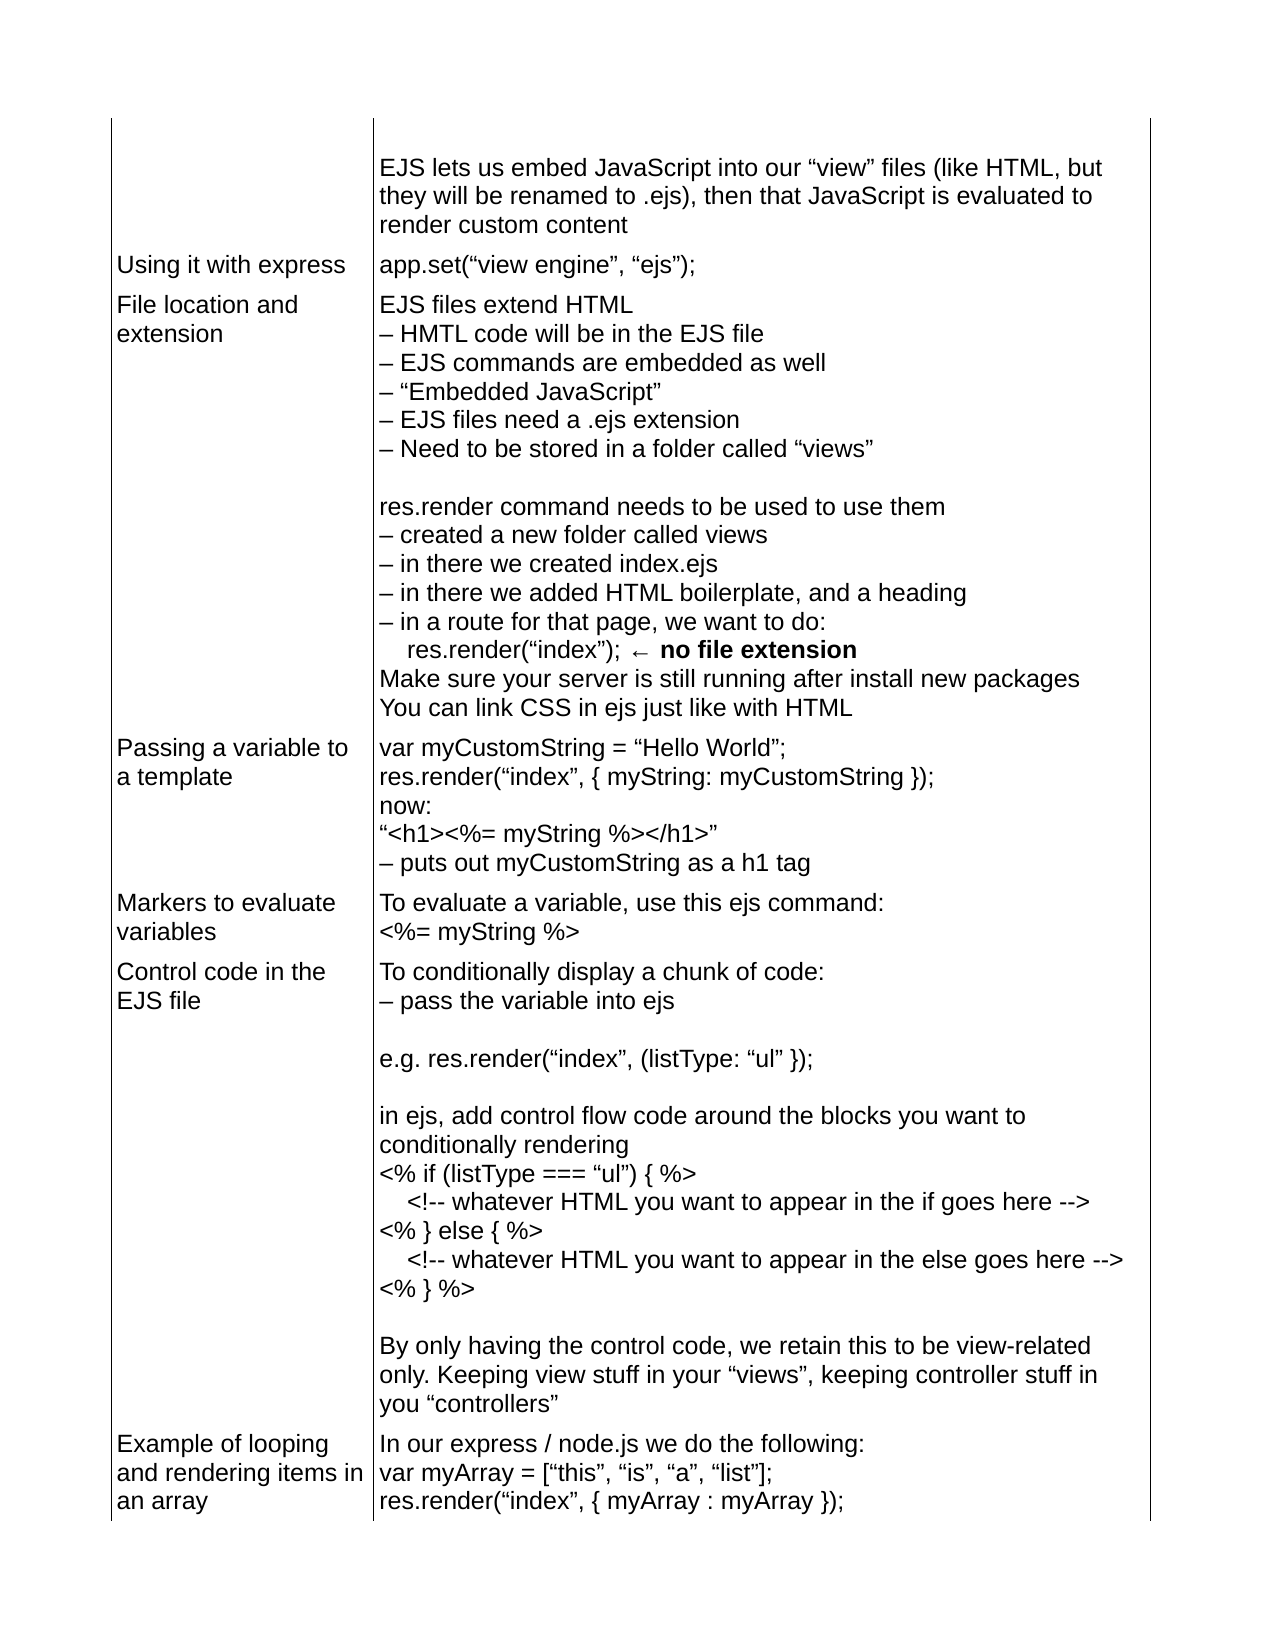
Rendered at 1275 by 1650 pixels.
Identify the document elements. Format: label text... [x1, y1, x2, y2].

table_cell To evaluate a variable, use this ejs command: <%= myString %> [374, 883, 1150, 952]
table_cell EJS lets us embed JavaScript into our “view” files (like HTML, but they will be renamed to .ejs), then that JavaScript is evaluated to render custom content [374, 118, 1150, 244]
table_cell [112, 118, 373, 244]
table_cell File location and extension [112, 285, 373, 727]
table_cell To conditionally display a chunk of code: – pass the variable into ejs e.g. res.render(“index”, (listType: “ul” }); in ejs, add control flow code around the blocks you want to conditionally rendering <% if (listType === “ul”) { %> <!-- whatever HTML you want to appear in the if goes here --> <% } else { %> <!-- whatever HTML you want to appear in the else goes here --> <% } %> By only having the control code, we retain this to be view-related only. Keeping view stuff in your “views”, keeping controller stuff in you “controllers” [374, 952, 1150, 1423]
table_cell In our express / node.js we do the following: var myArray = [“this”, “is”, “a”, “list”]; res.render(“index”, { myArray : myArray }); [374, 1423, 1150, 1521]
table_cell Example of looping and rendering items in an array [112, 1423, 373, 1521]
table_cell app.set(“view engine”, “ejs”); [374, 245, 1150, 285]
table_cell var myCustomString = “Hello World”; res.render(“index”, { myString: myCustomString }); now: “<h1><%= myString %></h1>” – puts out myCustomString as a h1 tag [374, 728, 1150, 883]
table_cell Markers to evaluate variables [112, 883, 373, 952]
table_cell EJS files extend HTML – HMTL code will be in the EJS file – EJS commands are embedded as well – “Embedded JavaScript” – EJS files need a .ejs extension – Need to be stored in a folder called “views” res.render command needs to be used to use them – created a new folder called views – in there we created index.ejs – in there we added HTML boilerplate, and a heading – in a route for that page, we want to do: res.render(“index”); ← no file extension Make sure your server is still running after install new packages You can link CSS in ejs just like with HTML [374, 285, 1150, 727]
table_cell Passing a variable to a template [112, 728, 373, 883]
table_cell Using it with express [112, 245, 373, 285]
table_cell Control code in the EJS file [112, 952, 373, 1423]
